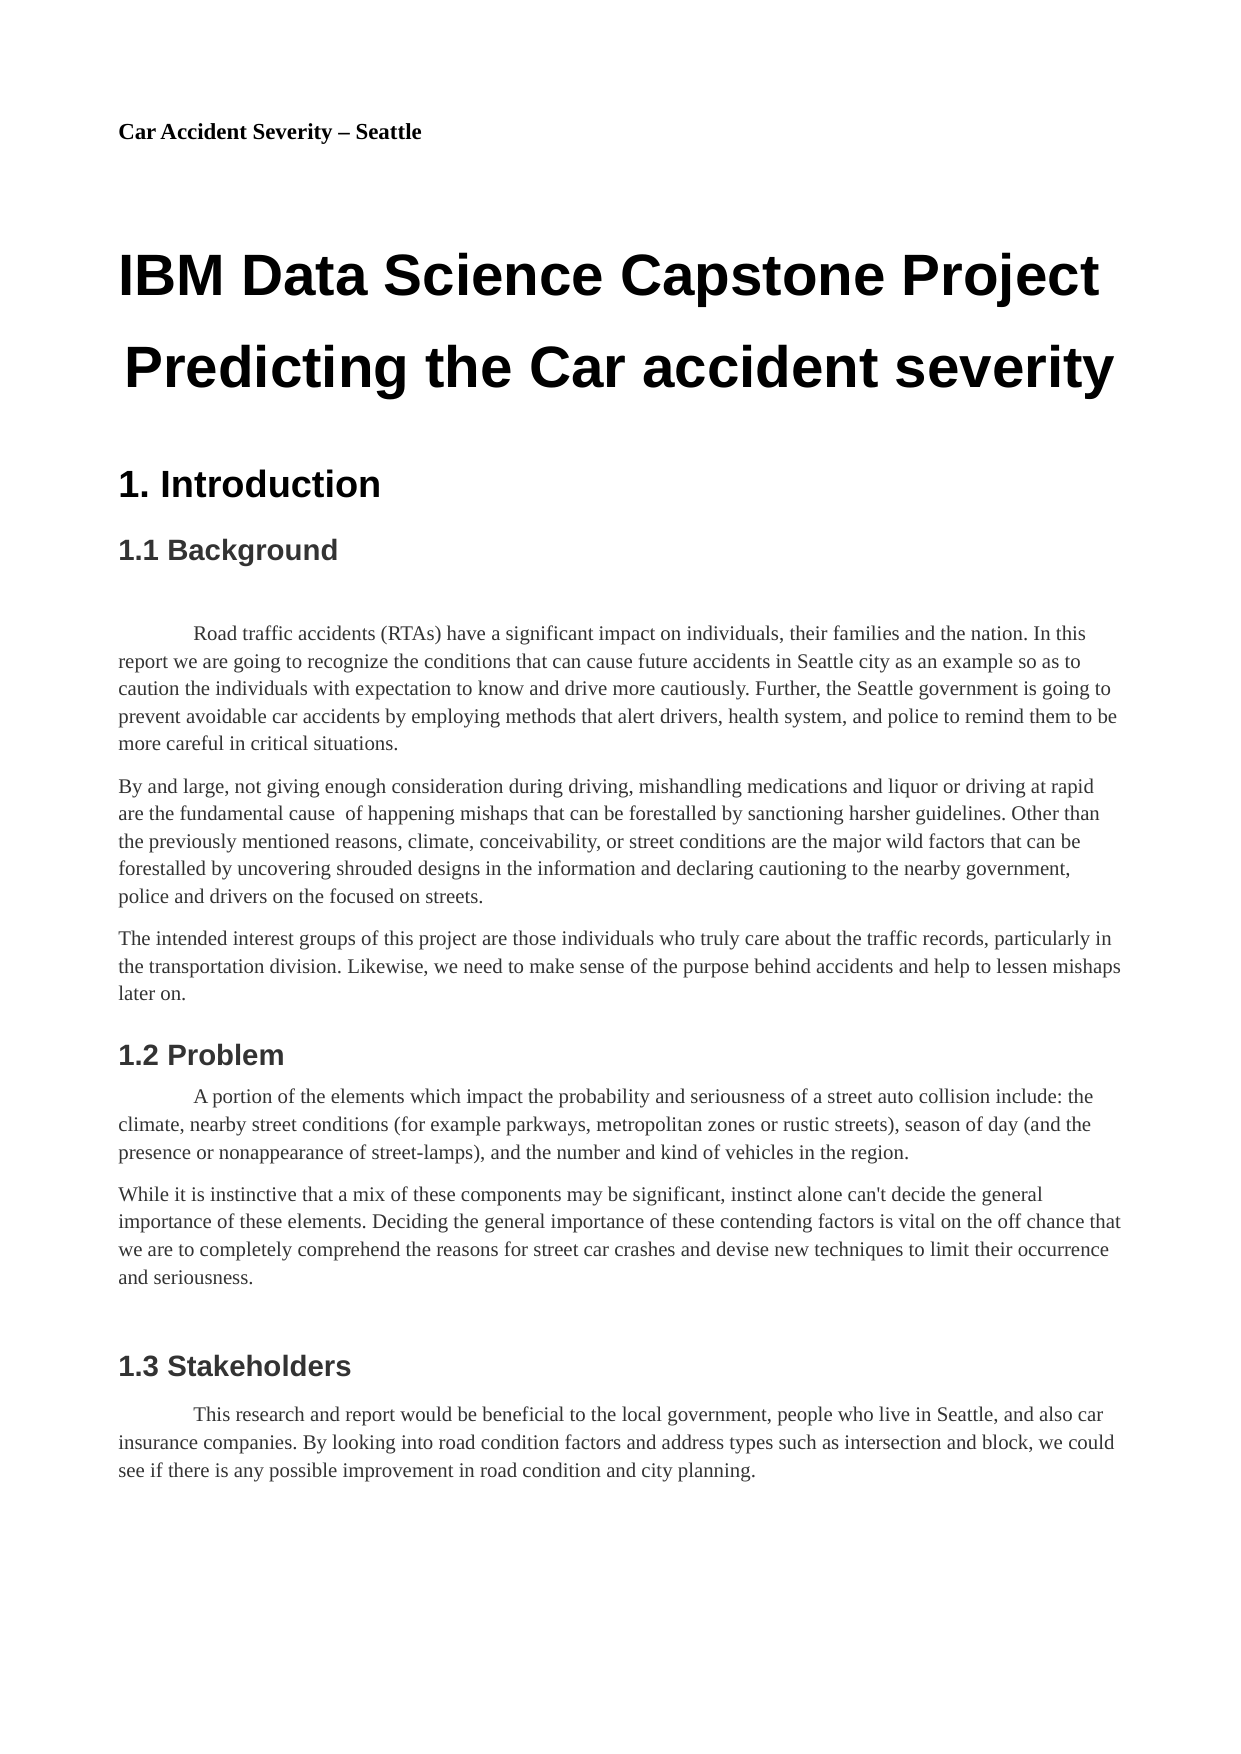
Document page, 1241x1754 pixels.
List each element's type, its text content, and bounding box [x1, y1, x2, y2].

text This research and report would be beneficial to the local government, people who live in Seattle, and also car insurance companies. By looking into road condition factors and address types such as intersection and block, we could see if there is any possible improvement in road condition and city planning. [118, 1402, 1122, 1482]
text By and large, not giving enough consideration during driving, mishandling medications and liquor or driving at rapid are the fundamental cause of happening mishaps that can be forestalled by sanctioning harsher guidelines. Other than the previously mentioned reasons, climate, conceivability, or street conditions are the major wild factors that can be forestalled by uncovering shrouded designs in the information and declaring cautioning to the nearby government, police and drivers on the focused on streets. [118, 773, 1122, 908]
subtitle 1.1 Background [118, 532, 1122, 566]
text 1.3 Stakeholders [118, 1349, 1122, 1383]
title Predicting the Car accident severity [118, 333, 1122, 400]
text IBM Data Science Capstone Project [118, 241, 1122, 308]
text While it is instinctive that a mix of these components may be significant, instinct alone can't decide the general importance of these elements. Deciding the general importance of these contending factors is vital on the off chance that we are to completely comprehend the reasons for street car crashes and devise new techniques to limit their occurrence and seriousness. [118, 1182, 1122, 1289]
text The intended interest groups of this project are those individuals who truly care about the traffic records, particularly in the transportation division. Likewise, we need to make sense of the purpose behind accidents and help to lessen mishaps later on. [118, 926, 1122, 1005]
text Road traffic accidents (RTAs) have a significant impact on individuals, their families and the nation. In this report we are going to recognize the conditions that can cause future accidents in Seattle city as an example so as to caution the individuals with expectation to know and drive more cautiously. Further, the Seattle government is going to prevent avoidable car accidents by employing methods that alert drivers, health system, and police to remind them to be more careful in critical situations. [118, 621, 1122, 755]
text A portion of the elements which impact the probability and seriousness of a street auto collision include: the climate, nearby street conditions (for example parkways, metropolitan zones or rustic streets), season of day (and the presence or nonappearance of street-lamps), and the number and kind of vehicles in the region. [118, 1084, 1122, 1164]
subtitle 1. Introduction [118, 462, 1122, 505]
subtitle 1.2 Problem [118, 1038, 1122, 1072]
